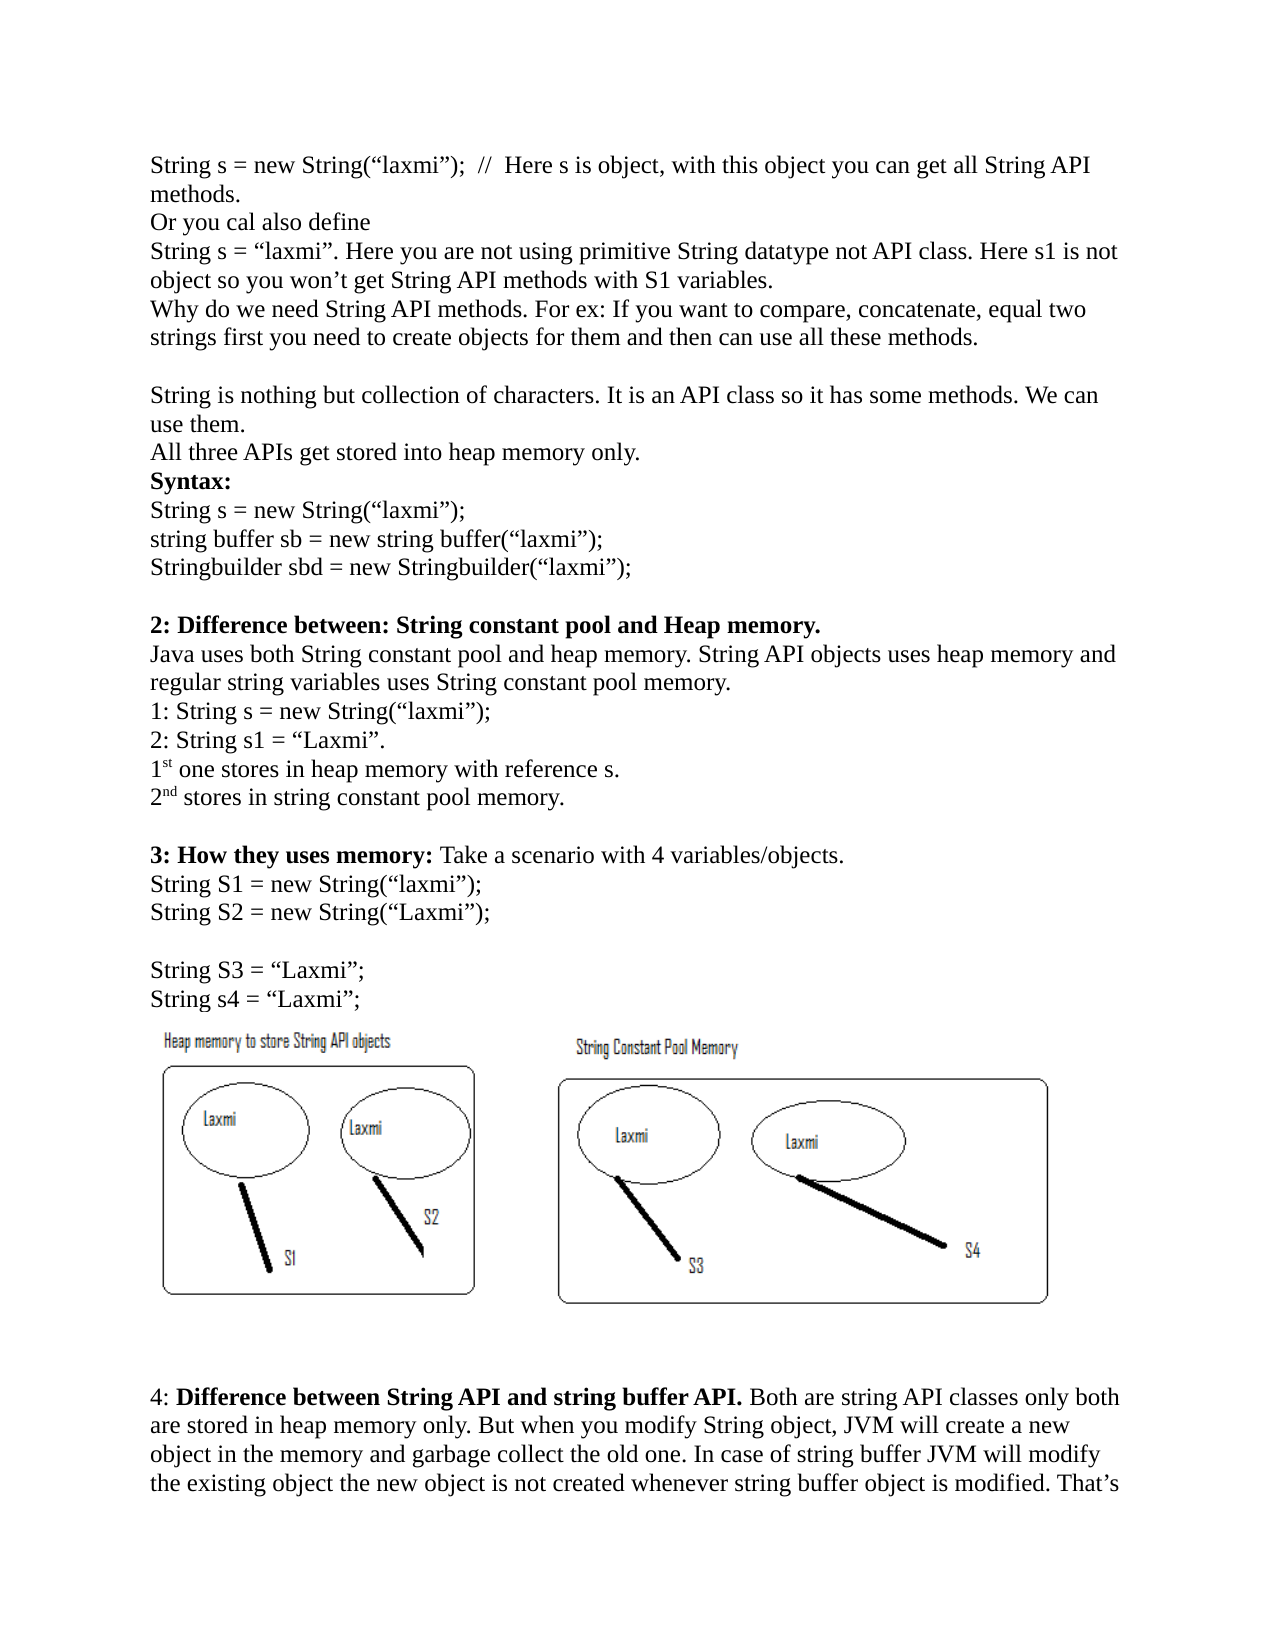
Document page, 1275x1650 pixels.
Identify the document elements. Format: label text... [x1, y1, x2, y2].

text 3: How they uses memory: Take a scenario with 4 variables/objects. [150, 840, 1125, 869]
text String s = new String(“laxmi”); [150, 495, 1125, 524]
text Or you cal also define [150, 207, 1125, 236]
text Syntax: [150, 466, 1125, 495]
text String S2 = new String(“Laxmi”); [150, 897, 1125, 926]
text Stringbuilder sbd = new Stringbuilder(“laxmi”); [150, 552, 1125, 581]
text All three APIs get stored into heap memory only. [150, 437, 1125, 466]
text string buffer sb = new string buffer(“laxmi”); [150, 524, 1125, 552]
text String S1 = new String(“laxmi”); [150, 869, 1125, 897]
text 2nd stores in string constant pool memory. [150, 782, 1125, 811]
picture [150, 1012, 1125, 1382]
text String s = “laxmi”. Here you are not using primitive String datatype not API class. Here s1 is not object so you won’t get String API methods with S1 variables. [150, 236, 1125, 294]
text String is nothing but collection of characters. It is an API class so it has some methods. We can use them. [150, 380, 1125, 437]
text 2: String s1 = “Laxmi”. [150, 725, 1125, 754]
text Java uses both String constant pool and heap memory. String API objects uses heap memory and regular string variables uses String constant pool memory. [150, 639, 1125, 696]
text String s4 = “Laxmi”; [150, 984, 1125, 1012]
text Why do we need String API methods. For ex: If you want to compare, concatenate, equal two strings first you need to create objects for them and then can use all these methods. [150, 294, 1125, 351]
text 1: String s = new String(“laxmi”); [150, 696, 1125, 725]
text 4: Difference between String API and string buffer API. Both are string API classes only both are stored in heap memory only. But when you modify String object, JVM will create a new object in the memory and garbage collect the old one. In case of string buffer JVM will modify the existing object the new object is not created whenever string buffer object is modified. That’s [150, 1382, 1125, 1497]
text String S3 = “Laxmi”; [150, 955, 1125, 984]
text 1st one stores in heap memory with reference s. [150, 754, 1125, 782]
text String s = new String(“laxmi”); // Here s is object, with this object you can get all String API methods. [150, 150, 1125, 207]
text 2: Difference between: String constant pool and Heap memory. [150, 610, 1125, 639]
